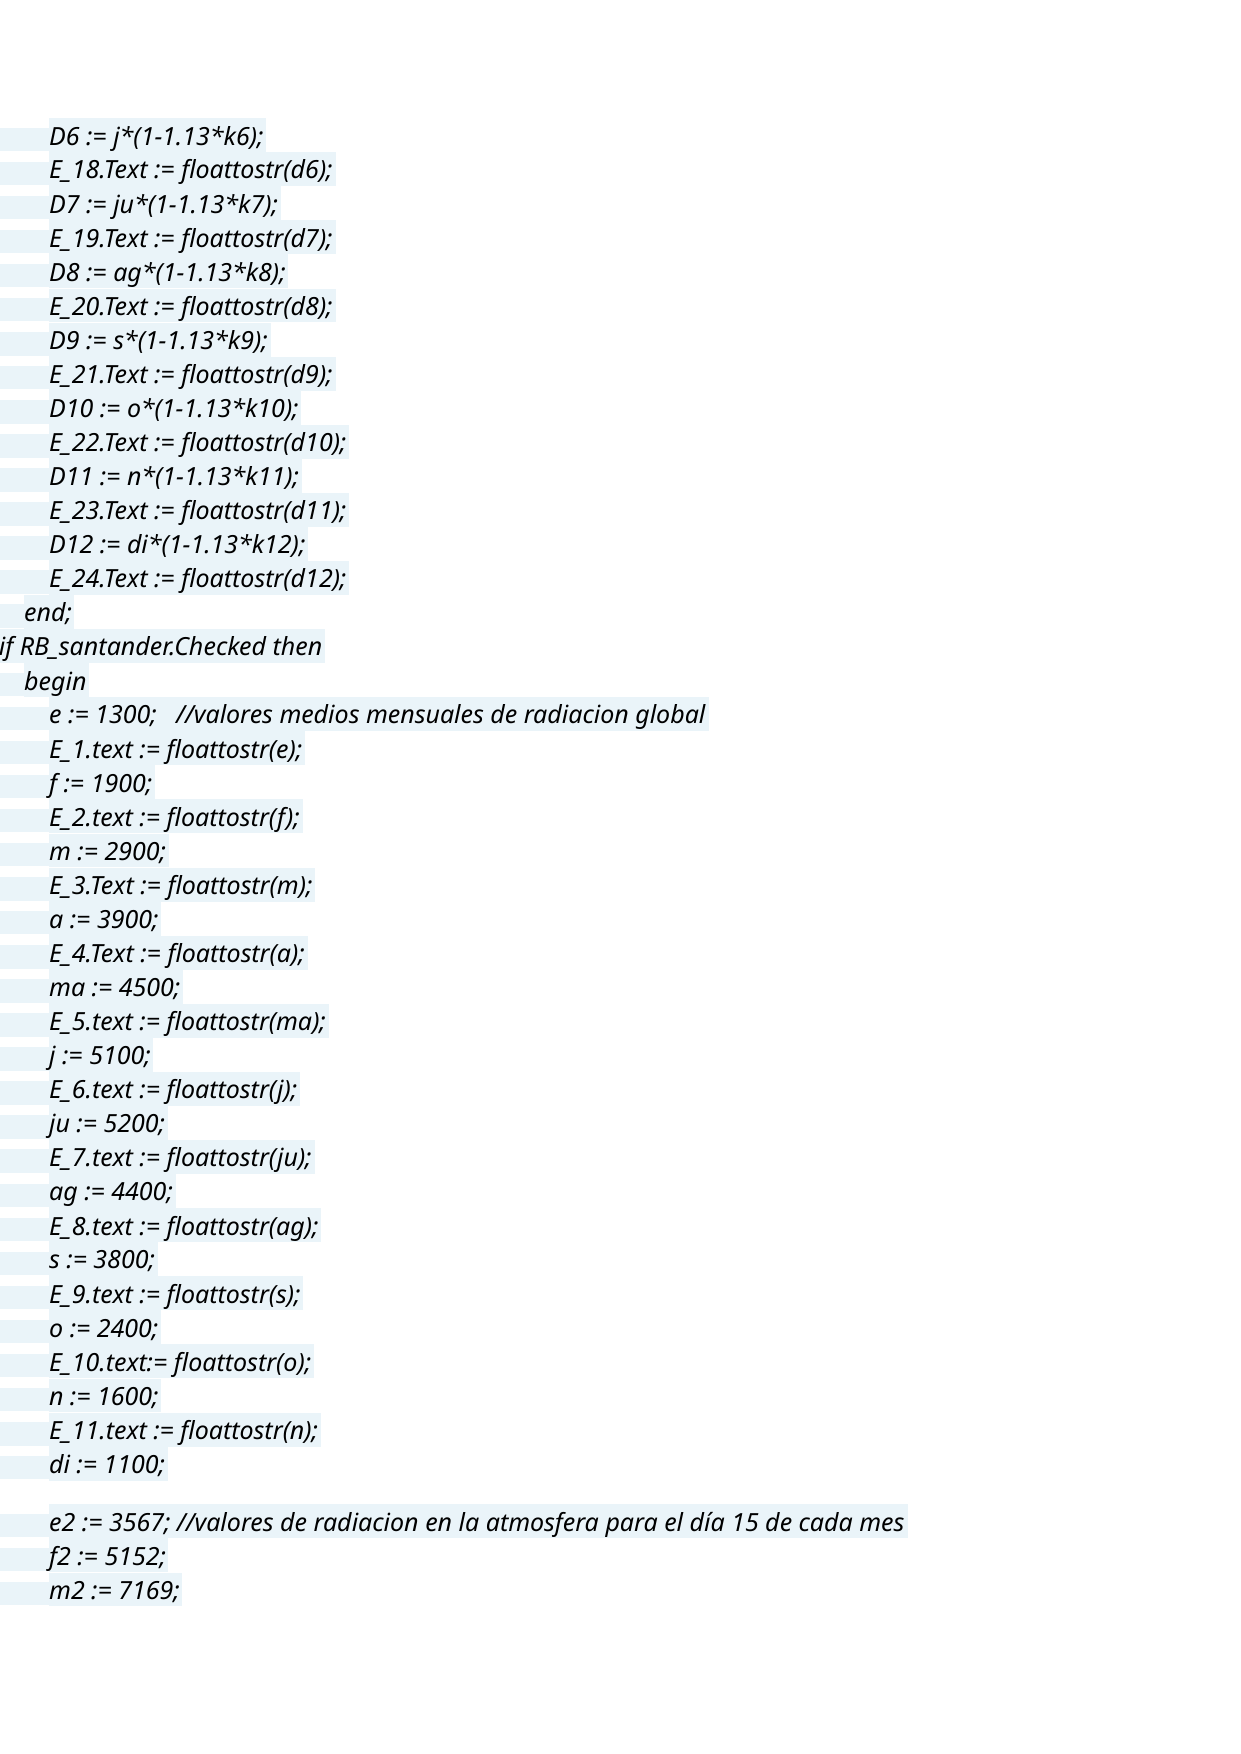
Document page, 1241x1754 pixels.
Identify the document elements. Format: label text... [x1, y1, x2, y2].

table_header Delphi: AjpdSoft Cálculo de los parámetros de radiación Añadida a la sección Descargas la aplicación AjpdSoft Cálculo de los parámetros de radiación: este programa ha sido desarrollado para el cálculo de la declinación solar así como para calcular la posición del Sol en cualquier día del año. Permite calcular, para una latitud dada, la radiación solar sobre superficie plana o inclinada en la capa exterior de la atmósfera. Los resultados se pueden guardar en fichero de texto, consultar en pantalla o copiar al portapapeles). Liberamos el código fuente - source code en Borland Delphi 6 100% Open Source. Información del cálculo de los parámetros de radiación solar. Características más importantes de AjpdSoft Cálculo de los parámetros de radiación. AjpdSoft Cálculo de los parámetros de radiación en funcionamiento. Instalación y configuración de AjpdSoft Cálculo de los parámetros de radiación. Datos técnicos de AjpdSoft Cálculo de los parámetros de radiación. A quién va dirigida AjpdSoft Cálculo de los parámetros de radiación. Anexo. Ejemplo de cálculos resultantes tras pulsar en "Informe Cálculos". Código fuente (source code) de la aplicación completa. Artículos relacionados. Créditos. Información del cálculo de los parámetros de radiación solar Con el programa pueden obtener datos de radiación para cualquier día del año. Se ha de introducir la latitud del lugar del que se quieren obtener dichos datos, así como la inclinación de la superficie si es que la tuviera, y el día que del que se quiere obtener los resultados. Pulsando el botón Calcular una vez introducidos los datos se obtendrá la DECLINACIÓN SOLAR proveniente de la expresión propuesta por Spencer: De la posición del Sol, los datos obtenidos hacen referencia a la siguiente figura: α es la altura solar. Ψ es el azimut. θz es el ángulo cenital. W, es el ángulo solar y corresponde a la trayectoria del sol, 0º al mediodía. La hora del lugar será aproximadamente una hora más en verano y dos en invierno de la hora solar. La radiación solar en el espacio se mide en valor diario medio resultante de la expresión donde Isc es la constante solar y E0, la corrección de la órbita de la tierra: Con el programa también se obtiene el valor de radiación difusa a partir de datos mensuales de radiación global. El programa incluye los datos de tres localidades y se usa para ello el índice de transparencia diario, que relaciona estas radiaciones, (Kd=Gd/Ids) y se aplica la correlación del Método de Page: D/G=1.00-1.13Kd. Características más importantes de AjpdSoft Cálculo de los parámetros de radiación Aplicación de muy sencillo manejo, muy fácil e intuitiva, todas las opciones están en una misma ventana. La aplicación ha sido desarrollada en el lenguaje de programación Borland Delphi 6. No necesita instalación, es suficiente con ejecutar el fichero calculosradiacion.exe. Calcula la declinación solar, posición del Sol en cualquier día del año, calcula la radiación solar sobre superficie plana y sobre superficie inclinada. Muestra gráficas de los valores medios mensuales de radiación difusa y global de las localidades elegidas. Muestra los cálculos obtenidos en pantalla y permite guardarlos en fichero de texto. AjpdSoft Cálculo de los parámetros de radiación en funcionamiento Esta aplicación o programa informático permite calcular la declinación solar según la posición del Sol en cualquier día del año. Se obtiene así mismo para una latitud dada (gadros, minutos y segundos) la radiación solar sobre una superficie plana en la capa exterior de la atmósfera, medida en vatios hora por metro cuadrado. También puede calcular la radiación para una superficie inclinada (según los grados de inclinación). AjpdSoft Cálculo de los parámetros de radiación calcula, para una hora solar dada, la posición del sol según sus ángulos. La aplicación incluye los datos de los valores emdios mensuales de radiación difusa para tres localidades de las que se disponen datos de radiación global: Almería, Madrid y Santander. Calcula para estas localidades la componente difusa de dicha radiación, basado en el Método de Page, y en función de la radiación total que se recibe para esas localidades, de donde dichas radiaciones extraterrestres se han calculado con el propio programa. En primer lugar, para introducir los datos conocidos marcaremos el chec "Introducir Datos", introduciremos latitud norte (que la aplicación podrá calcular automáticamente en función de los grados, minutos y segundos), los grados de inclinación, el día del año (podremos obtener los días automáticamente para determinadas fechas: Solsticio de Verano: el 21 de junio (día 172 en fecha juliana). Equinoccio de Otoño: el 23 de septiembre (día 266 en fecha juliana). Solsticio de Invierno: el 21 de diciembre (día 355 en fecha juliana). Equinoccio de Primavera: el 31 de marzo (día 80 en fecha juliana). O bien pulsamos los botones para cada uno de estos días del año o bien pulsamos en el desplegable del calendario y seleccionamos el día que deseemos, pulsaremos el botón "Añadir Fecha Indicada" para calcular el día del año de la fecha indicada (fecha juliana). Una vez introducidos los datos conocidos pulsaremos "Calcular" para que la aplicación realice los cálculos automáticos de: declinación en grados, altura solar al mediodía, ángulo cenital, ángulo de salida del sol, salida para superficie inclinada, amanecer, duración del día, anochecer, radiación solar diaria extraterreste (Mh/m2), radiación diaria sobre la superficie inclinada (Wh/m2): Seleccionando en "Valores demdios mensuales de radiación difusa" la localidad (Almería, Madrid o Santander) y pulsando en "Hallar" la aplicación calculará los valores medios de radiación difusa por cada mes: Pulsando el botón "Mostrar gráfica" podremos ver una gráfica comparativa de según los distintos valores de radiación media mensual tanto global cómo difusa por localidad: La aplicación permite exportar el gráfico a bmp (imagen), mostrar una vista previa para seleccionar las opciones antes de la impresión (impresora, márgenes, posición, etc.) o imprimirlo directamente en la impresora predeterminada. En "Posición del Sol", introduciendo la hora, los minutos y los segundos, la aplicación calculará el ángulo horario, el azimut y la altura solar: Pulsando en el botón "Informe Cálculos" podremos ver los cálculos realizados en el cuadro de texto para copiarlos al portapapeles o bien, pulsando en el botón "Guardar Informe" podremos guardarlos en fichero de texto: Seleccionando una carpeta y un nombre de fichero se guardarán los datos de los cálculos de radiación: Ejemplo de cálculos resultantes tras pulsar en "Informe Cálculos". Instalación y configuración de AjpdSoft Cálculo de los parámetros de radiación Podéis descargar el programa con el código fuente (freeware, gratuito) desde esta URL: Descarga gratuita (freeware) de AjpdSoft Cálculo de los parámetros de radiación Para el correcto funcionamiento sólo es necesario el fichero calculosradiacion.exe, el resto de ficheros corresponden al código fuente y no son necesarios para su ejecución. La aplicación no necesita instalación, el fichero calculosradiacion.exe se puede ejecutar directamente. Datos técnicos de AjpdSoft Cálculo de los parámetros de radiación Esta aplicación ha sido desarrollada en el lenguaje de programación Borland Delphi 6. Guarda los cálculos realizados en un fichero de texto plano sin formato (txt). Si eres desarrollador de software y te has registrado en nuestra web (si aún no te has registrado puedes hacerlo desde aquí gratuitamente) puedes descargar el código fuente 100% Open Source (completo y totalmente gratuito) en Borland (ahora Codegear) Delphi 6: AjpdSoft Cálculo de los parámetros de radiación (Código fuente Open Source en Borland Delphi 6) AjpdSoft Cálculo de los parámetros de radiación ha sido testeada y funciona correctamente en equipos con sistemas operativos: Windows 98, Windows XP, Windows 2000 Server, Windows Server 2003, Windows Vista y Windows Seven (7). A quién va dirigida AjpdSoft Cálculo de los parámetros de radiación La aplicación va dirigida a ingenieros y trabajadores que quieran montar placas solares, permite calcular determinados parámetros útiles para el correcto montaje de las placas solares. Anexo Ejemplo de cálculos resultantes tras pulsar en "Informe Cálculos": IMFORME DE CÁLCULOS: FECHA: 25/12/2009 Número de día del año: 359 Latitud del lugar: 3.06806 Grados Latitud Norte Superficie plana y superficie inclinada 2 grados Declinación del día -23.398 grados ALTURA SOLAR AL MEDIODIA: 63.534 GRADOS Ángulo cenital: 26.466 grados ÁNGULO DE SALIDA DEL SOL: 88.671 GRADOS Salida sol para superfie inclinada: 88.671 grados AMANECER: 6.09 Horas antes del mediodía DURACIÓN DEL DÍA: 11.82 Horas ANOCHECER: 17.91 Horas desde el mediodía Radiación solar diaria extraterrestre de 9530.39 Wh/m2 Radiación solar diaria extraterrestre sobre superficie inclinada de 9774.15 Wh/m2 Código fuente (source code) de la aplicación completa: unit radiacion; {$R WinXP.res} interface uses Windows, Messages, SysUtils, Variants, Classes, Graphics, Controls, Forms, Dialogs,shellapi, StdCtrls, ComCtrls, Buttons, dateutils, ExtCtrls, Math, jpeg, series, ThemeMgr; type TF_Radiacion = class(TForm) Notas: TPageControl; TabSheet1: TTabSheet; TabSheet2: TTabSheet; gb_Radiacion: TGroupBox; Label1: TLabel; Label2: TLabel; Label3: TLabel; Label4: TLabel; Label5: TLabel; Label6: TLabel; Label7: TLabel; Label9: TLabel; Label10: TLabel; Label11: TLabel; Label12: TLabel; Label13: TLabel; Label14: TLabel; Label15: TLabel; Label8: TLabel; Label16: TLabel; E_1: TEdit; E_2: TEdit; E_3: TEdit; E_4: TEdit; E_5: TEdit; E_6: TEdit; E_12: TEdit; E_11: TEdit; E_10: TEdit; E_9: TEdit; E_8: TEdit; E_7: TEdit; E_24: TEdit; E_23: TEdit; E_22: TEdit; E_21: TEdit; E_20: TEdit; E_19: TEdit; RB_almeria: TRadioButton; RB_madrid: TRadioButton; RB_santander: TRadioButton; Button1: TButton; E_18: TEdit; E_17: TEdit; E_16: TEdit; E_15: TEdit; E_14: TEdit; E_13: TEdit; B_informe: TButton; B_Guardar: TButton; B_salir: TButton; M_resultados: TMemo; GB_datos: TGroupBox; B_calcular: TButton; P_fecha: TPanel; L_dia: TLabel; E_numeroDedia: TEdit; DTP_fecha: TDateTimePicker; B_anadirFecha: TButton; B_solsticioVerano: TButton; B_equinoccioOtono: TButton; B_SolsticioInvierno: TButton; B_EquinoccioPrimavera: TButton; P_latitud: TPanel; LE_Latitud: TLabeledEdit; LE_grados: TLabeledEdit; LE_minutos: TLabeledEdit; LE_Segundos: TLabeledEdit; CB_grados: TCheckBox; B_convertirLatitud: TButton; LE_Inclinacion: TLabeledEdit; CB_datos: TCheckBox; P_resultados: TGroupBox; L_alturaSolar: TLabel; L_alturaCenital: TLabel; L_resultado: TLabel; L_angulosalidaSol: TLabel; L_DuracionDia: TLabel; L_fecha: TLabel; L_horaSalidaSol: TLabel; L_horaPuestasol: TLabel; L_anguloSalidaInclinada: TLabel; L_radiacionInclinada: TLabel; L_radiacionExtra: TLabel; E_declinacion: TEdit; E_radiacionInclinada: TEdit; E_radiacion: TEdit; GB_posicionSol: TGroupBox; L_azimut: TLabel; L_alturaDelSol: TLabel; L_anguloSolar: TLabel; L_segundos: TLabel; L_hora: TLabel; L_minutos: TLabel; E_segundos: TEdit; CB_posicionDelSol: TCheckBox; B_Posicion: TButton; LE_azimut: TLabeledEdit; LE_alturaSolar: TLabeledEdit; LE_anguloSolar: TLabeledEdit; E_Hora: TEdit; E_minutos: TEdit; SaveDialog1: TSaveDialog; Image1: TImage; Image2: TImage; btGrafica: TButton; LWEB: TLabel; ThemeManager1: TThemeManager; procedure B_calcularClick(Sender: TObject); procedure CB_gradosClick(Sender: TObject); procedure B_convertirLatitudClick(Sender: TObject); procedure CB_datosClick(Sender: TObject); procedure B_anadirFechaClick(Sender: TObject); procedure B_solsticioVeranoClick(Sender: TObject); procedure FormCreate(Sender: TObject); procedure B_equinoccioOtonoClick(Sender: TObject); procedure B_SolsticioInviernoClick(Sender: TObject); procedure B_EquinoccioPrimaveraClick(Sender: TObject); procedure CB_posicionDelSolClick(Sender: TObject); procedure B_PosicionClick(Sender: TObject); procedure Button1Click(Sender: TObject); procedure RB_almeriaClick(Sender: TObject); procedure RB_madridClick(Sender: TObject); procedure RB_santanderClick(Sender: TObject); procedure B_salirClick(Sender: TObject); procedure B_informeClick(Sender: TObject); procedure B_GuardarClick(Sender: TObject); procedure btGraficaClick(Sender: TObject); procedure LWEBClick(Sender: TObject); private { Private declarations } public { Public declarations } end; var F_Radiacion: TF_Radiacion; implementation uses grafica; {$R *.dfm} procedure TF_Radiacion.B_calcularClick(Sender: TObject); var i,j,k,di,numerodeldia : integer; t,de,dec,w,l,Lrad,wgrad,DurDia,alfa,alfaGrad,altCen,salSol,finSol,beta,w2, w2grad,betaRad, E0,Iod,Iod2: real; declinacion,anguloSolar,angulosolargrados,duracionDia,alturaSol, alturaCenital,salidaSolar,puestasol,AngulosolarInclinacion,radiaciondiaria, radiacionDiariaInclinada : string; begin val(LE_Latitud.text,l,i); val(E_numeroDedia.Text,di,j); val(LE_Inclinacion.text,beta,k); if (i<>0) or (j<>0) or (k<>0) then begin if i<>0 then begin showmessage('Introduzca correctamente la latitud del lugar'); LE_Latitud.clear; LE_Latitud.setfocus; end; if j<>0 then begin Showmessage('Introduzca el día del año deseado'); B_anadirFecha.setfocus; end; if k<>0 then begin showmessage('Introduzca un valor correcto'); LE_Inclinacion.setfocus; end; end else begin if (l>90) or (l<0) then begin showmessage('El valor de latitud ha de estar comprendido entre 0º y 90º'); LE_Latitud.Clear; LE_Latitud.setfocus; end else begin B_informe.Enabled := true; numerodeldia := dayoftheyear(DTP_fecha.date); E_numeroDedia.text := inttostr(numerodeldia); L_fecha.caption := 'FECHA: '+datetostr(dtp_fecha.DateTime); t := 2*pi*((di-1)/365); //es el número de día del año de := 0.006918-0.399912*cos(t)+0.070257*sin(t)-0.006758*cos(2*t)+0.000907*sin(2*t) -0.002697*cos(3*t)+0.00148*sin(3*t); // da el valor de la declinacion en el día pedido dec := de*(180/pi); // pasa de radianes a grados str(dec:6:3,declinacion); E_declinacion.Text := declinacion; CB_posicionDelSol.Enabled := true; B_calcular.setfocus; Lrad := ((l*pi)/180); //pone la latitud en radianes w := arcCos(-tan(Lrad)*tan(de)); //angulo solar para la salida del sol cuando alfa = 0 wgrad := w*180/pi; // pone el ángulo de salida del sol en grados str(w:6:3,angulosolar); str(wgrad:6:3,angulosolargrados); L_angulosalidaSol.Caption := 'ÁNGULO DE SALIDA DEL SOL: '+ anguloSolarGrados+' GRADOS'; if (beta<0) or (beta>90) then begin showmessage('La inclinación ha de estar comprendida entre 0 y 90 grados'); LE_Inclinacion.text := '0'; end; betaRad := (beta*pi)/180; w2 := arcCos(-tan(Lrad-betaRad)*tan(de)); //angulo de salida para una superficie inclinada w2grad :=w2*180/pi; str(w2grad:6:3,AngulosolarInclinacion); if (w2 <= w) then // El angulo de salida para sup. inclinada será el mínimo entre w2 y w L_anguloSalidaInclinada.Caption := 'Salida para superfie inclinada: ' + anguloSolarInclinacion+' grados'; if (w2 > w) then L_anguloSalidaInclinada.Caption := 'Salida sol para superfie inclinada: '+ anguloSolarGrados+' grados'; Durdia := (wgrad*2)/15; //duración de un día, 2veces el ángulo salida del sol entre 15 grados que dura cada hora str(durdia:6:2,duracionDia); L_DuracionDia.caption := 'DURACIÓN DEL DÍA: '+duracionDia+' Horas'; SalSol := 12-(durDia/2); str(salsol:6:2,salidaSolar); L_horaSalidaSol.caption := 'AMANECER: '+salidasolar+' Hora Solar'; finSol:= 12+(durDia/2); str(finsol:6:2,puestaSol); L_horaPuestaSol.caption := 'ANOCHECER: '+puestasol+' Hora Solar'; alfa := arcSin(sin(Lrad)*sin(de)+cos(Lrad)*cos(de)*1); //altura solar al mediodía, cosw=1 alfaGrad := alfa*180/pi; str(alfagrad:8:3,alturaSol); L_alturaSolar.Caption := 'ALTURA SOLAR AL MEDIODIA: '+alturaSol+' GRADOS'; altCen := 90-alfaGrad; //el ángulo cenital es complementario de la altura solar str(altCen:8:3,alturacenital); L_alturaCenital.Caption := 'Ángulo cenital: '+alturaCenital+' grados'; E0 := 1+0.03333*cos(2*pi*numerodeldia/365); //radiación global diaria exterior de la admosfera. Iod := (24/pi)*1367*E0*(w*sin(de)*sin(Lrad)+cos(de)*cos(Lrad)*sin(w)); str(Iod:6:2,radiaciondiaria); E_radiacion.text := radiaciondiaria; if (w2 <= w) then //para superficie inclinada se usa el mínimo entre w y w2 Iod2 := (24/pi)*1367*E0*(w2*sin(de)*sin(Lrad-betaRad)+cos(de)*cos(Lrad-betaRad)*sin(w2)); str(Iod2:6:2,radiacionDiariaInclinada); E_radiacionInclinada.text := radiacionDiariaInclinada; if (w2 > w) then Iod2 := (24/pi)*1367*E0*(w*sin(de)*sin(Lrad-betaRad)+cos(de)*cos(Lrad-betaRad)*sin(w)); str(Iod2:6:2,radiacionDiariaInclinada); E_radiacionInclinada.text := radiacionDiariaInclinada; end; end; end; procedure TF_Radiacion.CB_gradosClick(Sender: TObject); begin If CB_grados.checked then begin LE_Latitud.clear; LE_grados.enabled := true; LE_grados.setfocus; LE_minutos.enabled := true; LE_Segundos.enabled := true; B_convertirlatitud.Enabled := true; end else begin LE_grados.enabled := false; LE_minutos.enabled := false; LE_Segundos.enabled := false; B_convertirlatitud.Enabled := false; LE_grados.clear; LE_minutos.clear; LE_Segundos.clear; end; end; procedure TF_Radiacion.B_convertirLatitudClick(Sender: TObject); var g,s,m : integer; r : real; resultado : string; i,j,k : integer; begin val(LE_grados.text,g,i); val(LE_minutos.text,m,j); val(LE_Segundos.Text,s,k); if (i<>0) or (j<>0) or (k<>0) then begin showmessage('Introduzca valores válidos'); LE_grados.setfocus; end else begin r := g+(m/60)+(s/3600); str(r:8:5,resultado); LE_Latitud.Text := resultado; end; end; procedure TF_Radiacion.CB_datosClick(Sender: TObject); begin If CB_datos.checked then begin LE_Inclinacion.Enabled := true; B_calcular.Enabled := true; CB_grados.enabled := true; LE_Latitud.enabled := true; L_dia.Enabled := true; DTP_fecha.enabled := true; B_anadirFecha.enabled := true; B_solsticioVerano.enabled := true; B_SolsticioInvierno.enabled := true; B_equinoccioOtono.enabled := true; B_EquinoccioPrimavera.enabled := true; end else begin LE_Inclinacion.enabled := false; B_calcular.Enabled := false; CB_grados.enabled := false; LE_Latitud.enabled := false; DTP_fecha.enabled := false; B_anadirFecha.enabled := false; B_solsticioVerano.enabled := false; B_SolsticioInvierno.enabled := false; B_equinoccioOtono.enabled := false; B_EquinoccioPrimavera.enabled := false; CB_posicionDelSol.enabled := false; L_dia.Enabled := false; CB_posicionDelSol.Checked := false; end; end; procedure TF_Radiacion.B_anadirFechaClick(Sender: TObject); var dia : TDatetime; d : integer; begin dia := DTP_fecha.date; d := DayOfTheYear(dia); E_numeroDedia.Text := inttostr(d); B_calcular.setfocus; end; procedure TF_Radiacion.B_solsticioVeranoClick(Sender: TObject); var solsticioVer : TDatetime; d : integer; begin solsticioVer := strtodate('21/06/2009'); DTP_fecha.date := solsticioVer; d := dayoftheyear(solsticioVer); E_numeroDedia.Text := inttostr(d); end; procedure TF_Radiacion.FormCreate(Sender: TObject); begin DTP_fecha.date := now; end; procedure TF_Radiacion.B_equinoccioOtonoClick(Sender: TObject); var equinoccioOto : TDatetime; d : integer; begin equinoccioOto := strtodate('23/09/2009'); DTP_fecha.date := equinoccioOto; d := dayoftheyear(equinoccioOto); E_numeroDedia.Text := inttostr(d); end; procedure TF_Radiacion.B_SolsticioInviernoClick(Sender: TObject); var solsticioInv : TDatetime; d : integer; begin solsticioInv := strtodate('21/12/2009'); DTP_fecha.date := solsticioInv; d := dayoftheyear(solsticioInv); E_numeroDedia.Text := inttostr(d); end; procedure TF_Radiacion.B_EquinoccioPrimaveraClick(Sender: TObject); var equinoccioPri : TDatetime; d : integer; begin equinoccioPri := strtodate('21/03/2009'); DTP_fecha.date := equinoccioPri; d := dayoftheyear(equinoccioPri); E_numeroDedia.Text := inttostr(d); end; procedure TF_Radiacion.CB_posicionDelSolClick(Sender: TObject); begin if CB_posicionDelSol.Checked then begin B_Posicion.enabled := true; E_segundos.enabled := true; E_hora.enabled := true; E_minutos.enabled := true; L_azimut.Enabled := true; L_alturaDelSol.enabled := true; L_anguloSolar.enabled:= true; L_segundos.Enabled := true; L_hora.Enabled := true; L_minutos.Enabled := true; E_Hora.setfocus; end else begin E_Hora.enabled := false; E_segundos.enabled := false; E_minutos.enabled := false; B_Posicion.enabled := false; L_segundos.Enabled := false; L_azimut.Enabled := false; L_alturaDelSol.enabled := false; L_anguloSolar.enabled := false; L_hora.Enabled := false; L_minutos.Enabled := false; end; end; procedure TF_Radiacion.B_PosicionClick(Sender: TObject); var h,m,s,hs,w,wgrad,alfa,alfaGrad,L,Lrad,de,deRad,azi,aziGrad : real; i,j,k: integer; angulosolar,azimut,alturaSolar : string; begin val(E_Hora.text,h,i); val(E_minutos.text,m,j); val(E_segundos.text,s,k); if (i<>0) or (j<>0) or (k<>0) then begin showmessage('Introduzca valores horarios correctos'); E_hora.setfocus; end else begin if (E_declinacion.text = '') then begin showmessage('Debe introducir el día en que desea calcular la posicion del sol'); B_anadirFecha.SetFocus; end else begin if (h<0) or (h>23) or (m<0)or (m>59) or (s<0) or (s>59) then begin showmessage('Introduzca valores adecuados: hora entre 0 y 23; '+ 'minutos y segundos entre 0 y 59'); E_hora.SetFocus; end else begin Hs := h+m/60+s/3600; // nos da la hora solar en decimal w := (hs-12)*pi/12; // ángulo solar en radianes wgrad := (hs-12)*180/12; // ángulo solar en grados: 1 hora = 15 grados str(wgrad:6:2,angulosolar); LE_anguloSolar.Text := angulosolar; val(E_declinacion.text,de,i); // coge el valor de la declinacion para ese día val(LE_Latitud.text,l,i); // coge el valor de la latidud del lugar Lrad := l*pi/180; // latitud en radianes DeRad := de*pi/180; // declinacion en radianes //calcula altura solar a cualquier hora alfa := arcSin(sin(Lrad)*sin(DeRad)+cos(Lrad)*cos(DeRad)*cos(w)); alfaGrad := alfa*180/pi; str(alfagrad:8:3,alturaSolar); LE_alturaSolar.Text := alturaSolar; if (Hs = 12) then LE_azimut.text := '0.00' else begin // calcula el azimut en radianes Azi := arcCos((sin(alfa)*sin(LRad)-sin(deRad))/(cos(alfa)*cos(LRad))); AziGrad := azi*180/pi; // azimut en grados str(azigrad:6:2,azimut); LE_azimut.text := azimut; end; end; end; end; end; procedure TF_Radiacion.Button1Click(Sender: TObject); var e,f,m,a,ma,j,ju,ag,s,o,n,di,e2,f2,m2,a2,ma2,j2,ju2,ag2,s2,o2,n2,di2, k1,k2,k3,k4,k5,k6,k7,k8,k9,k19,k10,k11,k12,d1,d2,d3,d4,d5,d6,d7,d8,d9,d10,d11,d12 : real; begin if RB_almeria.Checked then begin e := 2800; //valores medios mensuales de radiacion global E_1.text := floattostr(e); f := 3600; E_2.text := floattostr(f); m := 5100; E_3.Text := floattostr(m); a := 5700; E_4.Text := floattostr(a); ma := 6600; E_5.text := floattostr(ma); j := 7200; E_6.text := floattostr(j); ju := 7100; E_7.text := floattostr(ju); ag := 6500; E_8.text := floattostr(ag); s := 5500; E_9.text := floattostr(s); o := 4200; E_10.text:= floattostr(o); n := 3000; E_11.text := floattostr(n); di := 2500; E_12.text := floattostr(di); e2 := 4700; //valores de radiacion en la atmosfera para el día 15 de cada mes f2 := 6204; m2 := 8014; a2 := 9851; ma2 := 11064; j2 := 11585; ju2 := 11364; ag2 := 10420; s2 := 8846; o2 := 6971; n2 := 5211; di2 := 4338; k1 := e/e2; // k es el cociente entre radiacion global y la extraterrestre: k=Go/Ioc k2 := f/f2; k3 := m/m2; k4 := a/a2; k5 := ma/ma2; k6 := j/j2; k7 := ju/ju2; k8 := ag/ag2; k9 := s/s2; k10 := o/o2; k11 := n/n2; k12 := di/di2; D1 := e*(1-1.13*k1); // se halla el valor de la radiacion difusa por el método de Page E_13.Text := floattostr(d1); D2 := f*(1-1.13*k2); E_14.Text := floattostr(d2); D3 := m*(1-1.13*k3); E_15.Text := floattostr(d3); D4 := a*(1-1.13*k4); E_16.Text := floattostr(d4); D5 := ma*(1-1.13*k5); E_17.Text := floattostr(d5); D6 := j*(1-1.13*k6); E_18.Text := floattostr(d6); D7 := ju*(1-1.13*k7); E_19.Text := floattostr(d7); D8 := ag*(1-1.13*k8); E_20.Text := floattostr(d8); D9 := s*(1-1.13*k9); E_21.Text := floattostr(d9); D10 := o*(1-1.13*k10); E_22.Text := floattostr(d10); D11 := n*(1-1.13*k11); E_23.Text := floattostr(d11); D12 := di*(1-1.13*k12); E_24.Text := floattostr(d12); end; if RB_madrid.Checked then begin e := 2000; //valores medios mensuales de radiacion global E_1.text := floattostr(e); f := 2900; E_2.text := floattostr(f); m := 4300; E_3.Text := floattostr(m); a := 5400; E_4.Text := floattostr(a); ma := 6500; E_5.text := floattostr(ma); j := 7300; E_6.text := floattostr(j); ju := 7600; E_7.text := floattostr(ju); ag := 6700; E_8.text := floattostr(ag); s := 5300; E_9.text := floattostr(s); o := 3600; E_10.text:= floattostr(o); n := 2400; E_11.text := floattostr(n); di := 1800; E_12.text := floattostr(di); e2 := 4089; //valores de radiacion en la atmosfera para el día 15 de cada mes f2 := 5642; m2 := 7569; a2 := 9598; ma2 := 10995; j2 := 11620; ju2 := 11362; ag2 := 10261; s2 := 8490; o2 := 6460; n2 := 4615; di2 := 3222; k1 := e/e2; // k es el cociente entre radiacion global y la extraterrestre: k=Go/Ioc k2 := f/f2; k3 := m/m2; k4 := a/a2; k5 := ma/ma2; k6 := j/j2; k7 := ju/ju2; k8 := ag/ag2; k9 := s/s2; k10 := o/o2; k11 := n/n2; k12 := di/di2; D1 := e*(1-1.13*k1); // se halla el valor de la radiacion difusa por el método de Page E_13.Text := floattostr(d1); D2 := f*(1-1.13*k2); E_14.Text := floattostr(d2); D3 := m*(1-1.13*k3); E_15.Text := floattostr(d3); D4 := a*(1-1.13*k4); E_16.Text := floattostr(d4); D5 := ma*(1-1.13*k5); E_17.Text := floattostr(d5); D6 := j*(1-1.13*k6); E_18.Text := floattostr(d6); D7 := ju*(1-1.13*k7); E_19.Text := floattostr(d7); D8 := ag*(1-1.13*k8); E_20.Text := floattostr(d8); D9 := s*(1-1.13*k9); E_21.Text := floattostr(d9); D10 := o*(1-1.13*k10); E_22.Text := floattostr(d10); D11 := n*(1-1.13*k11); E_23.Text := floattostr(d11); D12 := di*(1-1.13*k12); E_24.Text := floattostr(d12); end; if RB_santander.Checked then begin e := 1300; //valores medios mensuales de radiacion global E_1.text := floattostr(e); f := 1900; E_2.text := floattostr(f); m := 2900; E_3.Text := floattostr(m); a := 3900; E_4.Text := floattostr(a); ma := 4500; E_5.text := floattostr(ma); j := 5100; E_6.text := floattostr(j); ju := 5200; E_7.text := floattostr(ju); ag := 4400; E_8.text := floattostr(ag); s := 3800; E_9.text := floattostr(s); o := 2400; E_10.text:= floattostr(o); n := 1600; E_11.text := floattostr(n); di := 1100; e2 := 3567; //valores de radiacion en la atmosfera para el día 15 de cada mes f2 := 5152; m2 := 7169; a2 := 9355; ma2 := 10911; j2 := 11627; ju2 := 11336; ag2 := 10099; s2 := 8163; o2 := 6008; n2 := 4103; di2 := 3200; k1 := e/e2; // k es el cociente entre radiacion global y la extraterrestre: k=Go/Ioc k2 := f/f2; k3 := m/m2; k4 := a/a2; k5 := ma/ma2; k6 := j/j2; k7 := ju/ju2; k8 := ag/ag2; k9 := s/s2; k10 := o/o2; k11 := n/n2; k12 := di/di2; D1 := e*(1-1.13*k1); // se halla el valor de la radiacion difusa por el método de Page E_13.Text := floattostr(d1); D2 := f*(1-1.13*k2); E_14.Text := floattostr(d2); D3 := m*(1-1.13*k3); E_15.Text := floattostr(d3); D4 := a*(1-1.13*k4); E_16.Text := floattostr(d4); D5 := ma*(1-1.13*k5); E_17.Text := floattostr(d5); D6 := j*(1-1.13*k6); E_18.Text := floattostr(d6); D7 := ju*(1-1.13*k7); E_19.Text := floattostr(d7); D8 := ag*(1-1.13*k8); E_20.Text := floattostr(d8); D9 := s*(1-1.13*k9); E_21.Text := floattostr(d9); D10 := o*(1-1.13*k10); E_22.Text := floattostr(d10); D11 := n*(1-1.13*k11); E_23.Text := floattostr(d11); D12 := di*(1-1.13*k12); E_24.Text := floattostr(d12); end; end; procedure TF_Radiacion.RB_almeriaClick(Sender: TObject); var e,f,m,a,ma,j,ju,ag,s,o,n,di : real; begin e := 2800; //valores medios mensuales de radiacion global E_1.text := floattostr(e); f := 3600; E_2.text := floattostr(f); m := 5100; E_3.Text := floattostr(m); a := 5700; E_4.Text := floattostr(a); ma := 6600; E_5.text := floattostr(ma); j := 7200; E_6.text := floattostr(j); ju := 7100; E_7.text := floattostr(ju); ag := 6500; E_8.text := floattostr(ag); s := 5500; E_9.text := floattostr(s); o := 4200; E_10.text:= floattostr(o); n := 3000; E_11.text := floattostr(n); di := 2500; E_12.text := floattostr(di); E_13.clear; E_14.clear; E_15.clear; E_16.clear; E_17.clear; E_18.clear; E_19.clear; E_20.clear; E_21.Clear; E_22.clear; E_23.Clear; E_24.Clear; end; procedure TF_Radiacion.RB_madridClick(Sender: TObject); var e,f,m,a,ma,j,ju,ag,s,o,n,di : real; begin e := 2000; //valores medios mensuales de radiacion global E_1.text := floattostr(e); f := 2900; E_2.text := floattostr(f); m := 4300; E_3.Text := floattostr(m); a := 5400; E_4.Text := floattostr(a); ma := 6500; E_5.text := floattostr(ma); j := 7300; E_6.text := floattostr(j); ju := 7600; E_7.text := floattostr(ju); ag := 6700; E_8.text := floattostr(ag); s := 5300; E_9.text := floattostr(s); o := 3600; E_10.text:= floattostr(o); n := 2400; E_11.text := floattostr(n); di := 1800; E_12.text := floattostr(di); E_13.clear; E_14.clear; E_15.clear; E_16.clear; E_17.clear; E_18.clear; E_19.clear; E_20.clear; E_21.Clear; E_22.clear; E_23.Clear; E_24.Clear; end; procedure TF_Radiacion.RB_santanderClick(Sender: TObject); var e,f,m,a,ma,j,ju,ag,s,o,n,di : real; begin e := 1300; //valores medios mensuales de radiacion global E_1.text := floattostr(e); f := 1900; E_2.text := floattostr(f); m := 2900; E_3.Text := floattostr(m); a := 3900; E_4.Text := floattostr(a); ma := 4500; E_5.text := floattostr(ma); j := 5100; E_6.text := floattostr(j); ju := 5200; E_7.text := floattostr(ju); ag := 4400; E_8.text := floattostr(ag); s := 3800; E_9.text := floattostr(s); o := 2400; E_10.text:= floattostr(o); n := 1600; E_11.text := floattostr(n); di := 1100; E_12.text := floattostr(di); E_13.clear; E_14.clear; E_15.clear; E_16.clear; E_17.clear; E_18.clear; E_19.clear; E_20.clear; E_21.Clear; E_22.clear; E_23.Clear; E_24.Clear; end; procedure TF_Radiacion.B_salirClick(Sender: TObject); begin Close; end; procedure TF_Radiacion.B_informeClick(Sender: TObject); begin M_resultados.lines.Add('IMFORME DE CÁLCULOS: '); M_resultados.lines.Add(''); M_resultados.lines.Add(L_fecha.caption); M_resultados.lines.Add('Número de día del año: '+E_numeroDedia.text); M_resultados.lines.Add('Latitud del lugar: '+LE_latitud.Text+' Grados Latitud Norte'); M_resultados.lines.Add('Superficie plana y superficie inclinada '+LE_Inclinacion.Text+' grados'); M_resultados.lines.Add('Declinación del día '+E_declinacion.text+' grados'); M_resultados.lines.Add(L_alturaSolar.caption); M_resultados.lines.Add(L_alturaCenital.caption); M_resultados.lines.Add(L_angulosalidaSol.caption); M_resultados.lines.Add(L_anguloSalidaInclinada.caption); M_resultados.lines.Add(L_horaSalidaSol.caption); M_resultados.lines.Add(L_DuracionDia.caption); M_resultados.lines.Add(L_horaPuestasol.caption); M_resultados.lines.Add('Radiación solar diaria extraterrestre de '+E_radiacion.Text+' Wh/m2'); M_resultados.lines.Add('Radiación solar diaria extraterrestre sobre superficie inclinada de ' + E_radiacionInclinada.text+' Wh/m2'); B_informe.Enabled := false; B_Guardar.enabled := true; end; procedure TF_Radiacion.B_GuardarClick(Sender: TObject); begin savedialog1.Title := 'Guardar cálculos realizados'; savedialog1.DefaultExt := 'txt'; savedialog1.filter := 'Archivos de texto (*.txt)|*.txt| Todos los archivos|*.*'; If savedialog1.execute then begin M_resultados.Lines.SaveToFile(savedialog1.filename); M_resultados.Clear; B_Guardar.enabled := false; end else showmessage('Los datos NO han sido salvados'); end; procedure TF_Radiacion.btGraficaClick(Sender: TObject); var serieG : TFastLineSeries; serieDifusa : TFastLineSeries; formulario : TformGrafica; begin if E_13.Text = '' then MessageDlg('Debe seleccionar la localidad y pulsar en "Hallar".', mtWarning, [mbok], 0) else begin formulario := TformGrafica.Create(Application); try formulario.cGrafico.Title.Text.Clear; if RB_almeria.Checked then formulario.cGrafico.Title.Text.Add ('Valores medios mensuales de radiación difusa de Almería'); if RB_madrid.Checked then formulario.cGrafico.Title.Text.Add ('Valores medios mensuales de radiación difusa de Madrid'); if RB_santander.Checked then formulario.cGrafico.Title.Text.Add ('Valores medios mensuales de radiación difusa de Santander'); formulario.cGrafico.LeftAxis.Title.Caption := 'Radiación (Wh/m2)'; serieG := TFastLineSeries.Create(Self); With serieG do begin ParentChart := formulario.cGrafico; Title := 'Global'; AddXY(1, StrToFloat(E_1.Text), 'Enero', clRed); AddXY(2, StrToFloat(E_2.Text), 'Febrero', clRed); AddXY(3, StrToFloat(E_3.Text), 'Marzo', clRed); AddXY(4, StrToFloat(E_4.Text), 'Abril', clRed); AddXY(5, StrToFloat(E_5.Text), 'Mayo', clRed); AddXY(6, StrToFloat(E_6.Text), 'Junio', clRed); AddXY(7, StrToFloat(E_7.Text), 'Julio', clRed); AddXY(8, StrToFloat(E_8.Text), 'Agosto', clRed); AddXY(9, StrToFloat(E_9.Text), 'Septiembre', clRed); AddXY(10, StrToFloat(E_10.Text), 'Octubre', clRed); AddXY(11, StrToFloat(E_11.Text), 'Noviembre', clRed); AddXY(12, StrToFloat(E_12.Text), 'Diciembre', clRed); end; serieDifusa := TFastLineSeries.Create(Self); With serieDifusa do begin ParentChart := formulario.cGrafico; Title := 'Difusa'; AddXY(1, StrToFloat(E_13.Text), 'Enero', clBlue); AddXY(2, StrToFloat(E_14.Text), 'Febrero', clBlue); AddXY(3, StrToFloat(E_15.Text), 'Marzo', clBlue); AddXY(4, StrToFloat(E_16.Text), 'Abril', clBlue); AddXY(5, StrToFloat(E_17.Text), 'Mayo', clRed); AddXY(6, StrToFloat(E_18.Text), 'Junio', clRed); AddXY(7, StrToFloat(E_19.Text), 'Julio', clRed); AddXY(8, StrToFloat(E_20.Text), 'Agosto', clRed); AddXY(9, StrToFloat(E_21.Text), 'Septiembre', clRed); AddXY(10, StrToFloat(E_22.Text), 'Octubre', clRed); AddXY(11, StrToFloat(E_23.Text), 'Noviembre', clRed); AddXY(12, StrToFloat(E_24.Text), 'Diciembre', clRed); end; formulario.ShowModal; finally formulario.Free; end; end; end; procedure TF_Radiacion.LWEBClick(Sender: TObject); begin ShellExecute(Handle, Nil, PChar('http://www.ajpdsoft.com/modules.php?name=News&file=article&sid=443'), Nil, Nil, SW_SHOWNORMAL); end; end. Artículos relacionados AjpdSoft Cálculo parámetros módulos fotovoltaicos. Metodología para resolver problemas de ingeniería con Delphi, interpolación. Código fuente gratuito de aplicaciones completas en Delphi y Visual Basic. AjpdSoft Puntos Pivote. AjpdSoft Cálculo CRC. AjpdSoft Generador de códigos de barras. AjpdSoft Sensor de Movimiento con WebCam. AjpdSoft Conversor Hexadecimal, Decimal, Texto. AjpdSoft Gestión Comercial. Cómo se hizo ''Aviso Cambio IP Pública'' mediante Delphi, php y MySQL. Foro del Proyecto AjpdSoft sobre las aplicaciones de AjpdSoft (dudas, errores, sugerencias). Créditos Artículo realizado íntegramente por Alino (Ingeniero Industrial) miembro del proyecto AjpdSoft. Otros programas desarrollados por Alino: AjpdSoft Cálculo parámetros módulos fotovoltaicos. AjpdSoft Cálculo Interpolación. AjpdSoft Puntos Pivote. AjpdSoft Cálculo de los parámetros de radiación. Nota: Revisado por AjpdSoft el 27-12-2009. Anuncios Enviado el Viernes, 25 diciembre a las 16:58:33 por ajpdsoft [0, 118, 1240, 1606]
